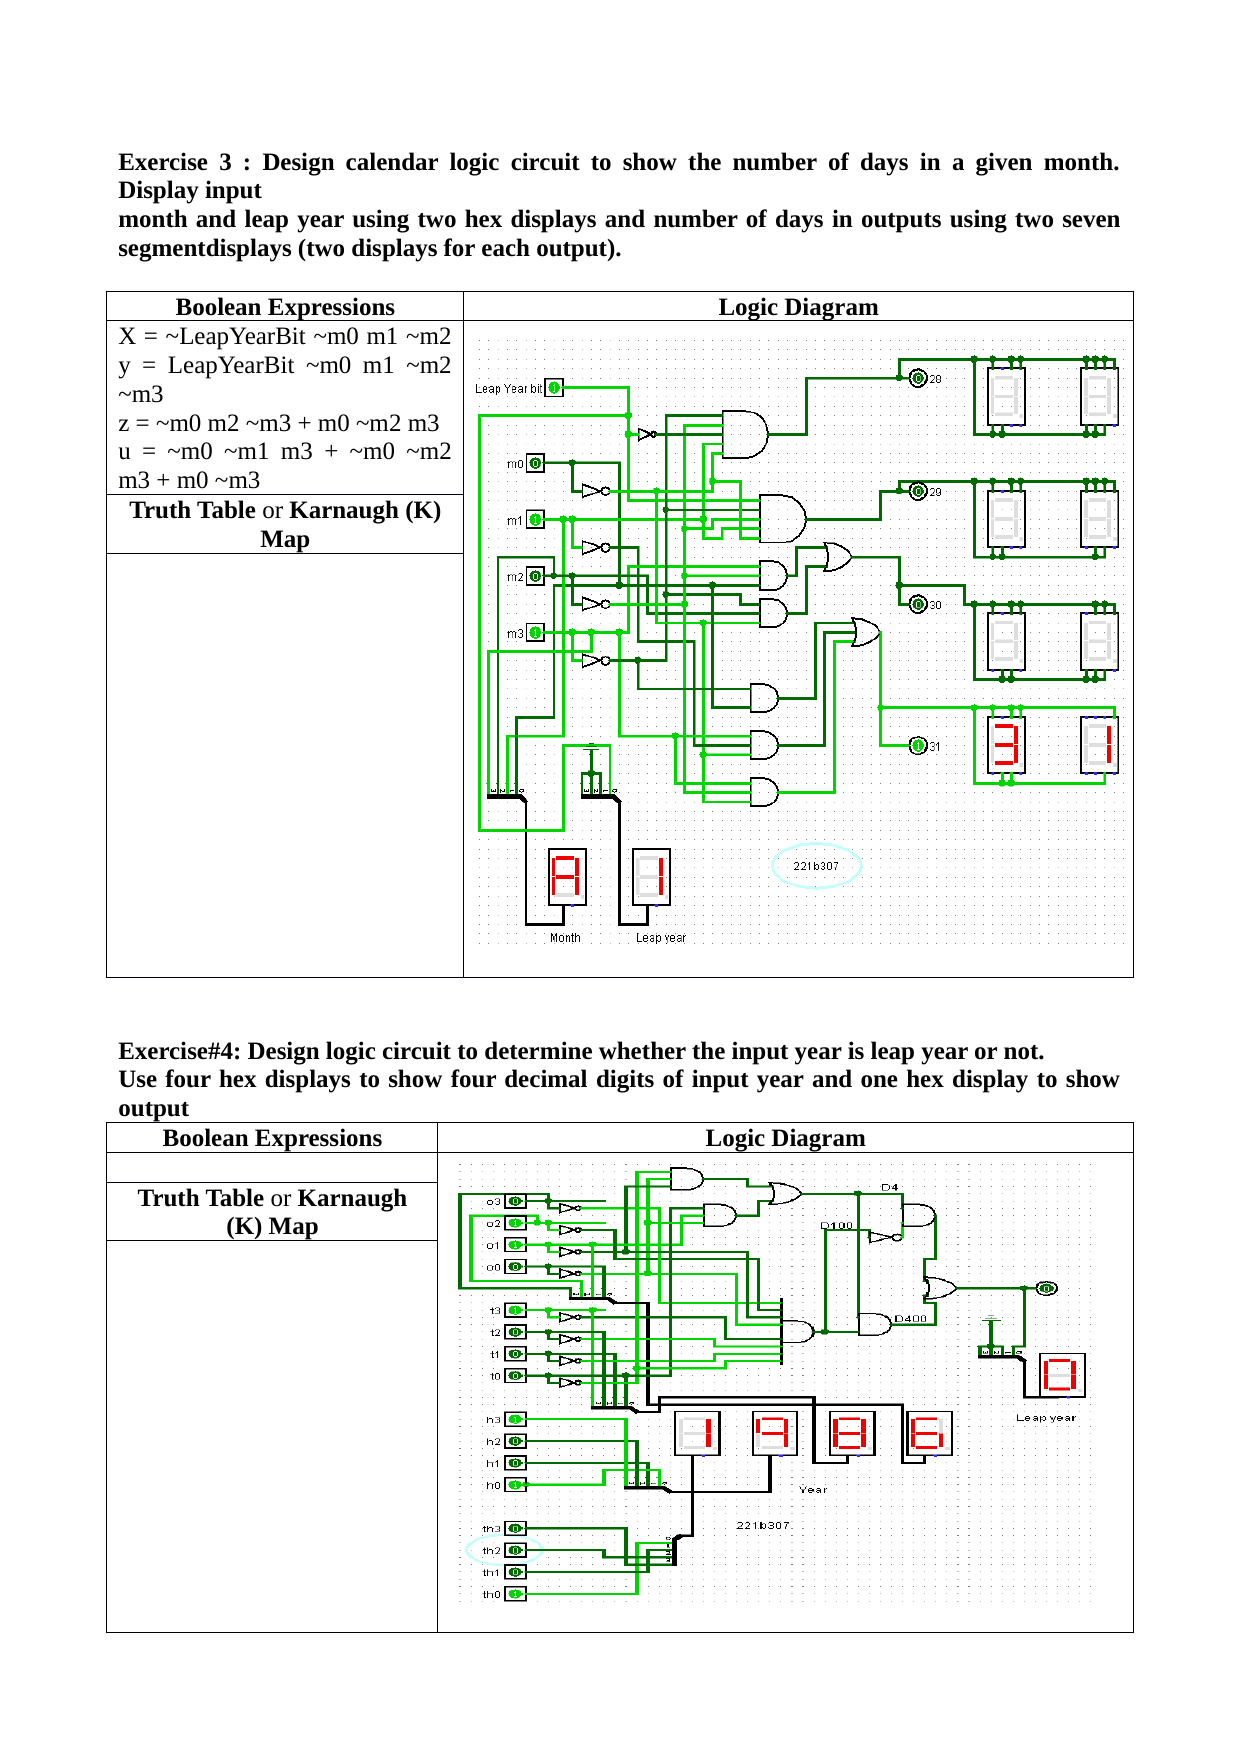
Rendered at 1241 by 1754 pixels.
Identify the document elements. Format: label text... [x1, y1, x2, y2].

table_cell Truth Table or Karnaugh (K) Map [107, 495, 463, 552]
table_header Logic Diagram [438, 1123, 1133, 1152]
table_header Boolean Expressions [107, 1123, 437, 1152]
table_header Boolean Expressions [107, 292, 463, 320]
table_cell X = ~LeapYearBit ~m0 m1 ~m2 y = LeapYearBit ~m0 m1 ~m2 ~m3 z = ~m0 m2 ~m3 + m0 ~m2 m3 u = ~m0 ~m1 m3 + ~m0 ~m2 m3 + m0 ~m3 [107, 321, 463, 494]
text month and leap year using two hex displays and number of days in outputs using two seven segmentdisplays (two displays for each output). [118, 204, 1122, 262]
table_cell [107, 554, 463, 977]
table_cell [438, 1604, 1133, 1632]
table_cell [107, 1153, 437, 1182]
table_cell [107, 1241, 437, 1632]
picture [471, 332, 1132, 949]
table_header Logic Diagram [464, 292, 1133, 320]
table_cell [438, 1153, 1133, 1603]
text Exercise#4: Design logic circuit to determine whether the input year is leap year or not. [118, 1036, 1122, 1064]
picture [450, 1164, 1094, 1604]
text Use four hex displays to show four decimal digits of input year and one hex display to show output [118, 1064, 1122, 1122]
text Exercise 3 : Design calendar logic circuit to show the number of days in a given month. Display input [118, 147, 1122, 204]
table_cell [464, 321, 1133, 948]
table_cell [464, 949, 1133, 977]
table_cell Truth Table or Karnaugh (K) Map [107, 1183, 437, 1240]
